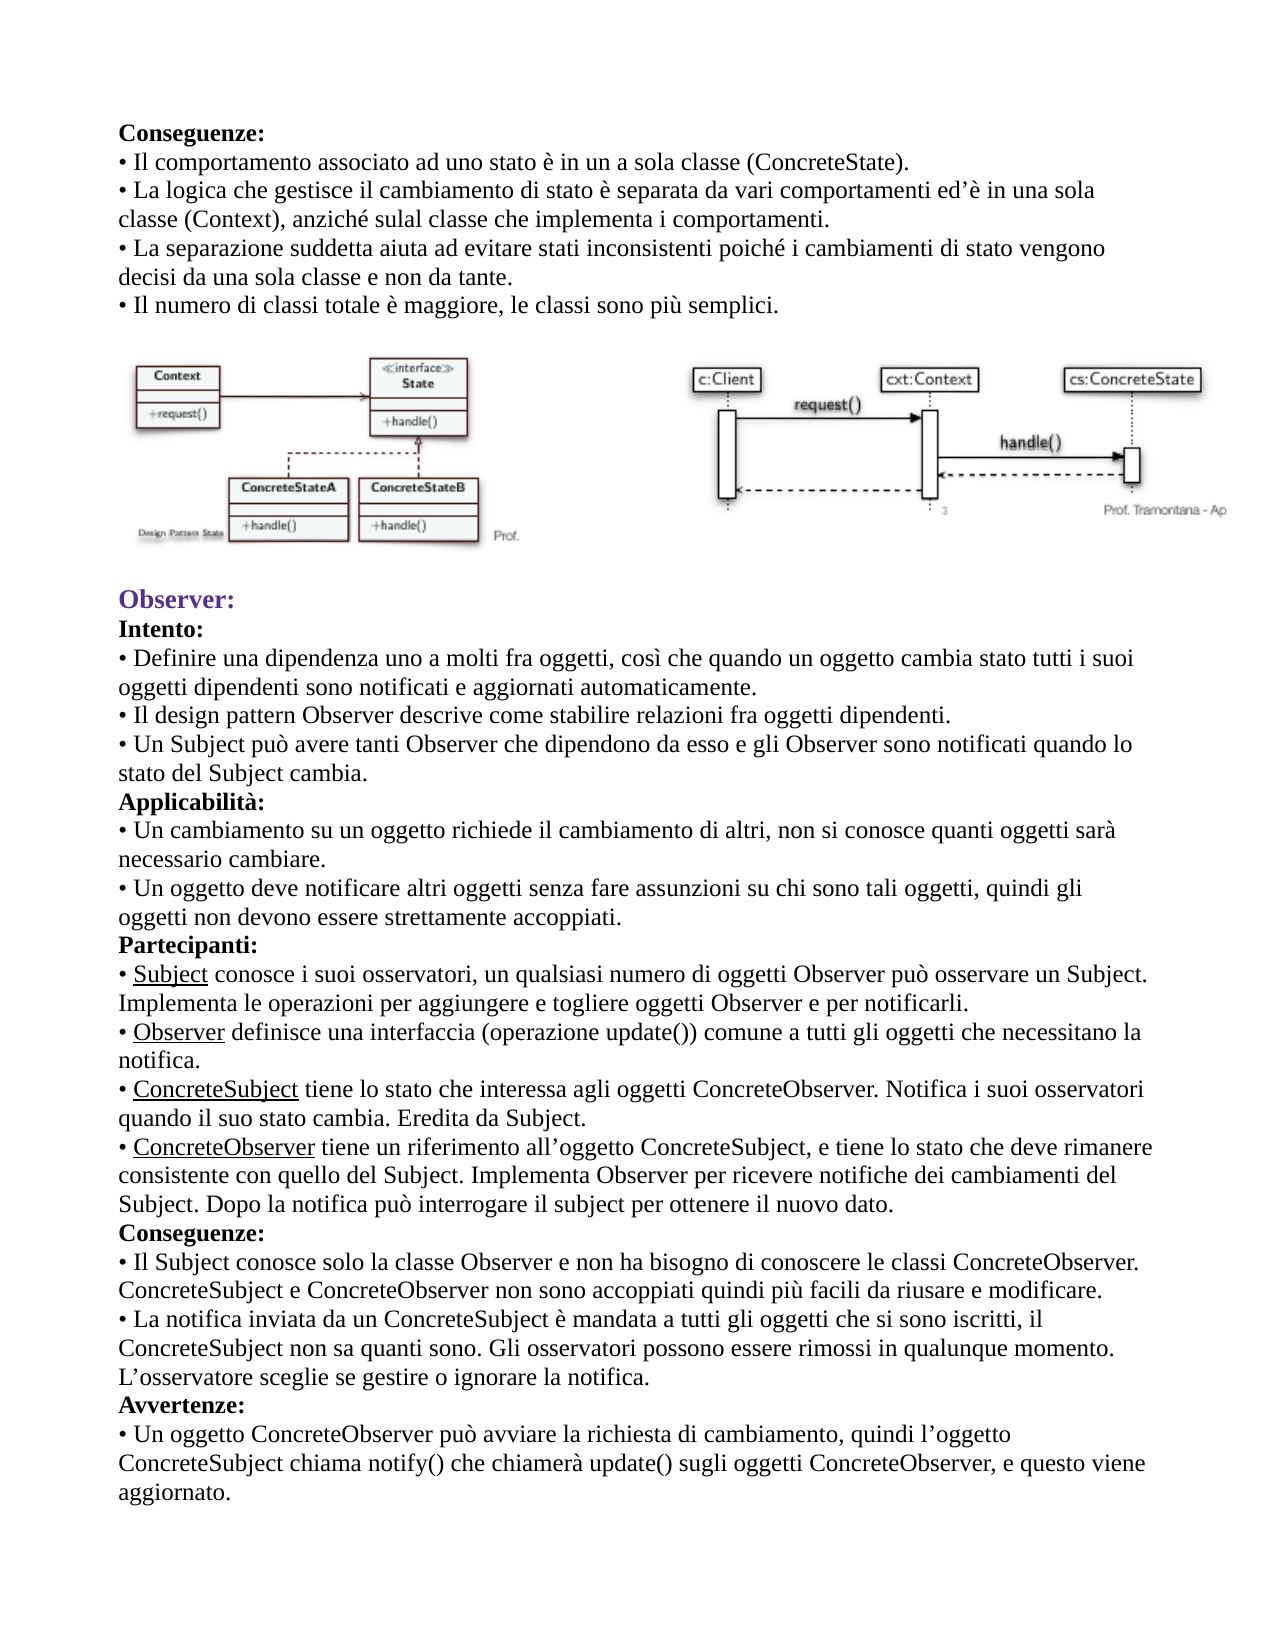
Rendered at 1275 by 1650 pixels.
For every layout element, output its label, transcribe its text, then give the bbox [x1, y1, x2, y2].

text • ConcreteObserver tiene un riferimento all’oggetto ConcreteSubject, e tiene lo stato che deve rimanere consistente con quello del Subject. Implementa Observer per ricevere notifiche dei cambiamenti del Subject. Dopo la notifica può interrogare il subject per ottenere il nuovo dato. [118, 1132, 1157, 1218]
text • Un cambiamento su un oggetto richiede il cambiamento di altri, non si conosce quanti oggetti sarà necessario cambiare. [118, 815, 1157, 873]
text • Un oggetto ConcreteObserver può avviare la richiesta di cambiamento, quindi l’oggetto ConcreteSubject chiama notify() che chiamerà update() sugli oggetti ConcreteObserver, e questo viene aggiornato. [118, 1419, 1157, 1505]
text Applicabilità: [118, 787, 1157, 815]
text • Un Subject può avere tanti Observer che dipendono da esso e gli Observer sono notificati quando lo stato del Subject cambia. [118, 729, 1157, 787]
text • Un oggetto deve notificare altri oggetti senza fare assunzioni su chi sono tali oggetti, quindi gli oggetti non devono essere strettamente accoppiati. [118, 873, 1157, 930]
text • ConcreteSubject tiene lo stato che interessa agli oggetti ConcreteObserver. Notifica i suoi osservatori quando il suo stato cambia. Eredita da Subject. [118, 1074, 1157, 1132]
text L’osservatore sceglie se gestire o ignorare la notifica. [118, 1362, 1157, 1390]
text • La notifica inviata da un ConcreteSubject è mandata a tutti gli oggetti che si sono iscritti, il ConcreteSubject non sa quanti sono. Gli osservatori possono essere rimossi in qualunque momento. [118, 1304, 1157, 1362]
text • La logica che gestisce il cambiamento di stato è separata da vari comportamenti ed’è in una sola classe (Context), anziché sulal classe che implementa i comportamenti. [118, 176, 1157, 233]
text • Il design pattern Observer descrive come stabilire relazioni fra oggetti dipendenti. [118, 700, 1157, 729]
text • Il Subject conosce solo la classe Observer e non ha bisogno di conoscere le classi ConcreteObserver. ConcreteSubject e ConcreteObserver non sono accoppiati quindi più facili da riusare e modificare. [118, 1247, 1157, 1304]
picture [657, 352, 1227, 540]
text • Il comportamento associato ad uno stato è in un a sola classe (ConcreteState). [118, 147, 1157, 176]
text Intento: [118, 614, 1157, 643]
text Observer: [118, 583, 1157, 614]
picture [97, 356, 520, 577]
text Avvertenze: [118, 1390, 1157, 1419]
text • Subject conosce i suoi osservatori, un qualsiasi numero di oggetti Observer può osservare un Subject. Implementa le operazioni per aggiungere e togliere oggetti Observer e per notificarli. [118, 959, 1157, 1017]
text Partecipanti: [118, 930, 1157, 959]
text • La separazione suddetta aiuta ad evitare stati inconsistenti poiché i cambiamenti di stato vengono decisi da una sola classe e non da tante. [118, 233, 1157, 291]
text • Definire una dipendenza uno a molti fra oggetti, così che quando un oggetto cambia stato tutti i suoi oggetti dipendenti sono notificati e aggiornati automaticamente. [118, 643, 1157, 700]
text Conseguenze: [118, 1218, 1157, 1247]
text Conseguenze: [118, 118, 1157, 147]
text • Observer definisce una interfaccia (operazione update()) comune a tutti gli oggetti che necessitano la notifica. [118, 1017, 1157, 1074]
text • Il numero di classi totale è maggiore, le classi sono più semplici. [118, 291, 1157, 319]
